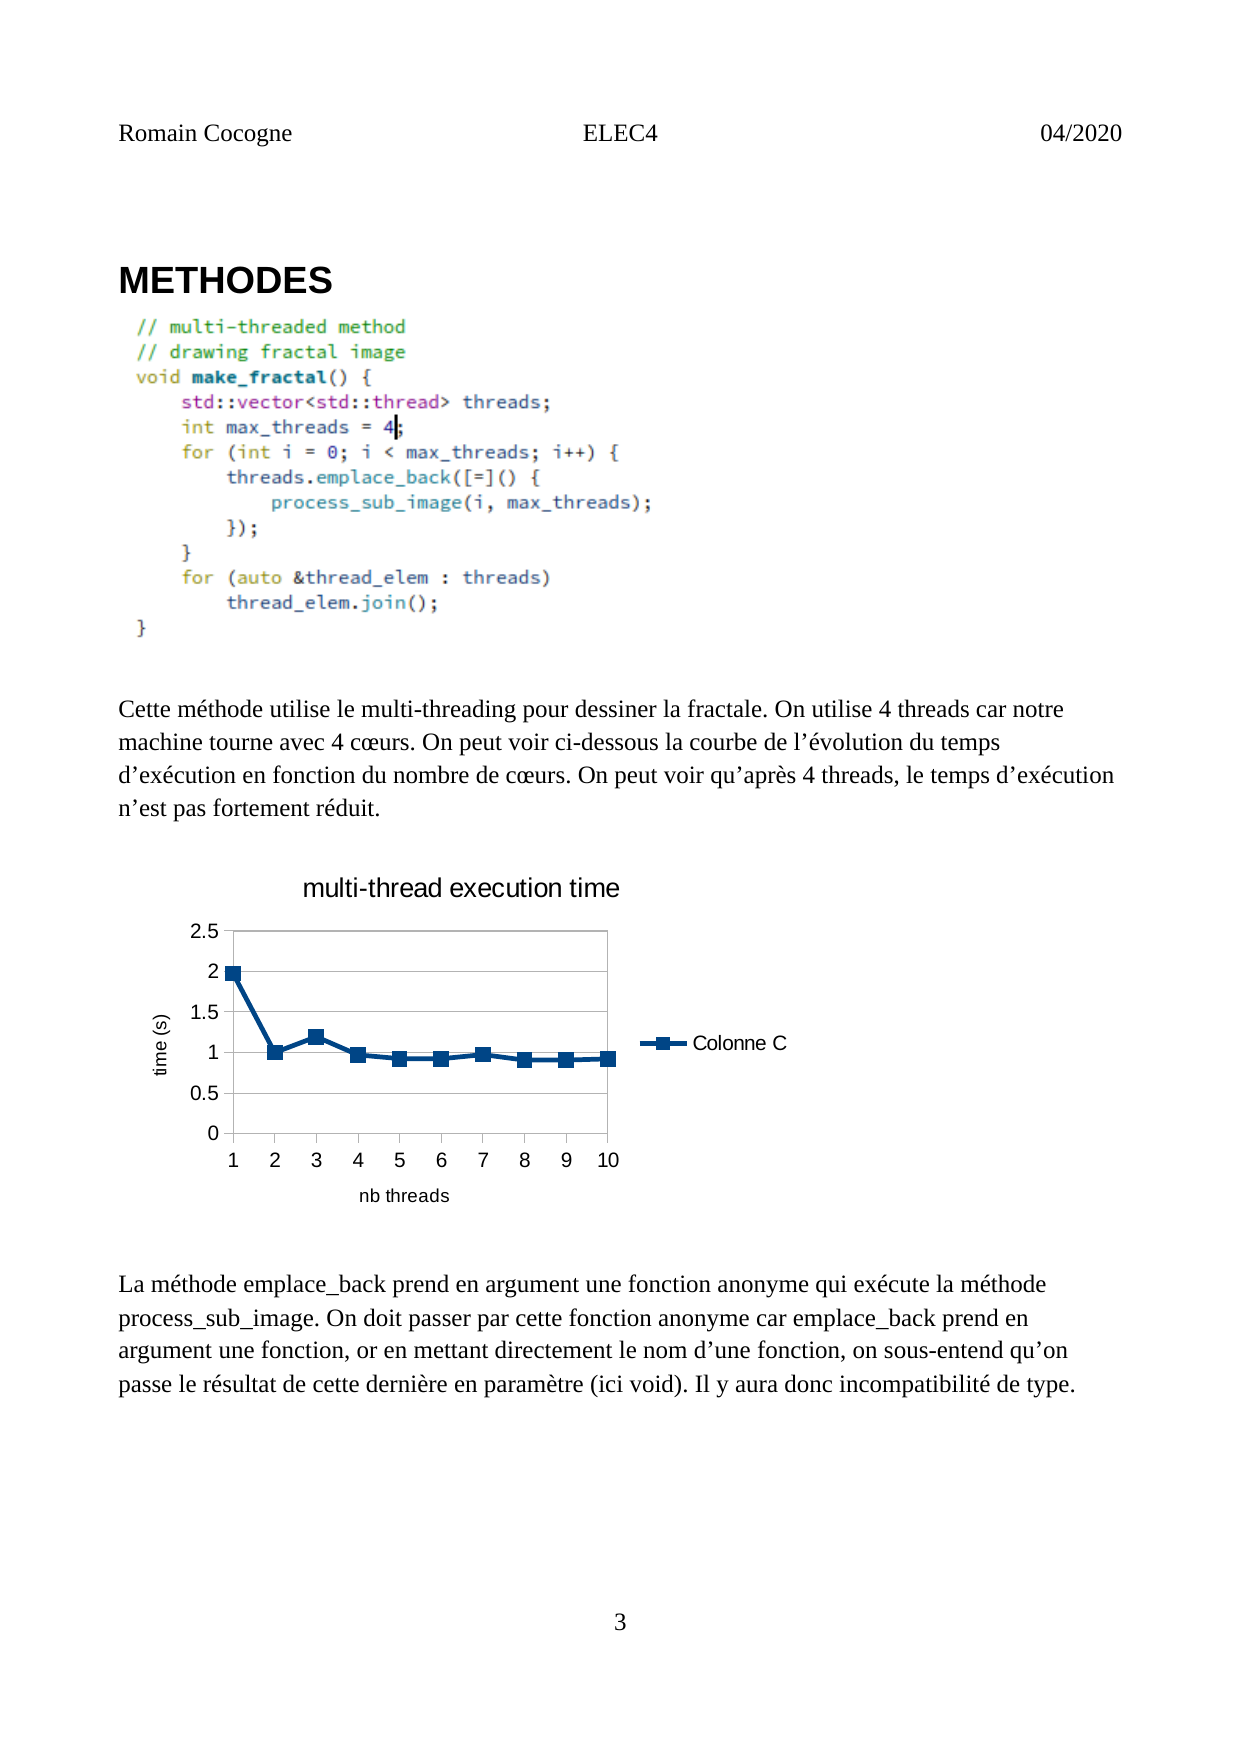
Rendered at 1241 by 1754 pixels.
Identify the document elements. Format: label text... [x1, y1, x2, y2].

text La méthode emplace_back prend en argument une fonction anonyme qui exécute la méthode process_sub_image. On doit passer par cette fonction anonyme car emplace_back prend en argument une fonction, or en mettant directement le nom d’une fonction, on sous-entend qu’on passe le résultat de cette dernière en paramètre (ici void). Il y aura donc incompatibilité de type. [118, 1269, 1122, 1397]
subtitle METHODES [118, 257, 1122, 301]
text Cette méthode utilise le multi-threading pour dessiner la fractale. On utilise 4 threads car notre machine tourne avec 4 cœurs. On peut voir ci-dessous la courbe de l’évolution du temps d’exécution en fonction du nombre de cœurs. On peut voir qu’après 4 threads, le temps d’exécution n’est pas fortement réduit. [118, 694, 1122, 822]
picture [124, 313, 675, 642]
